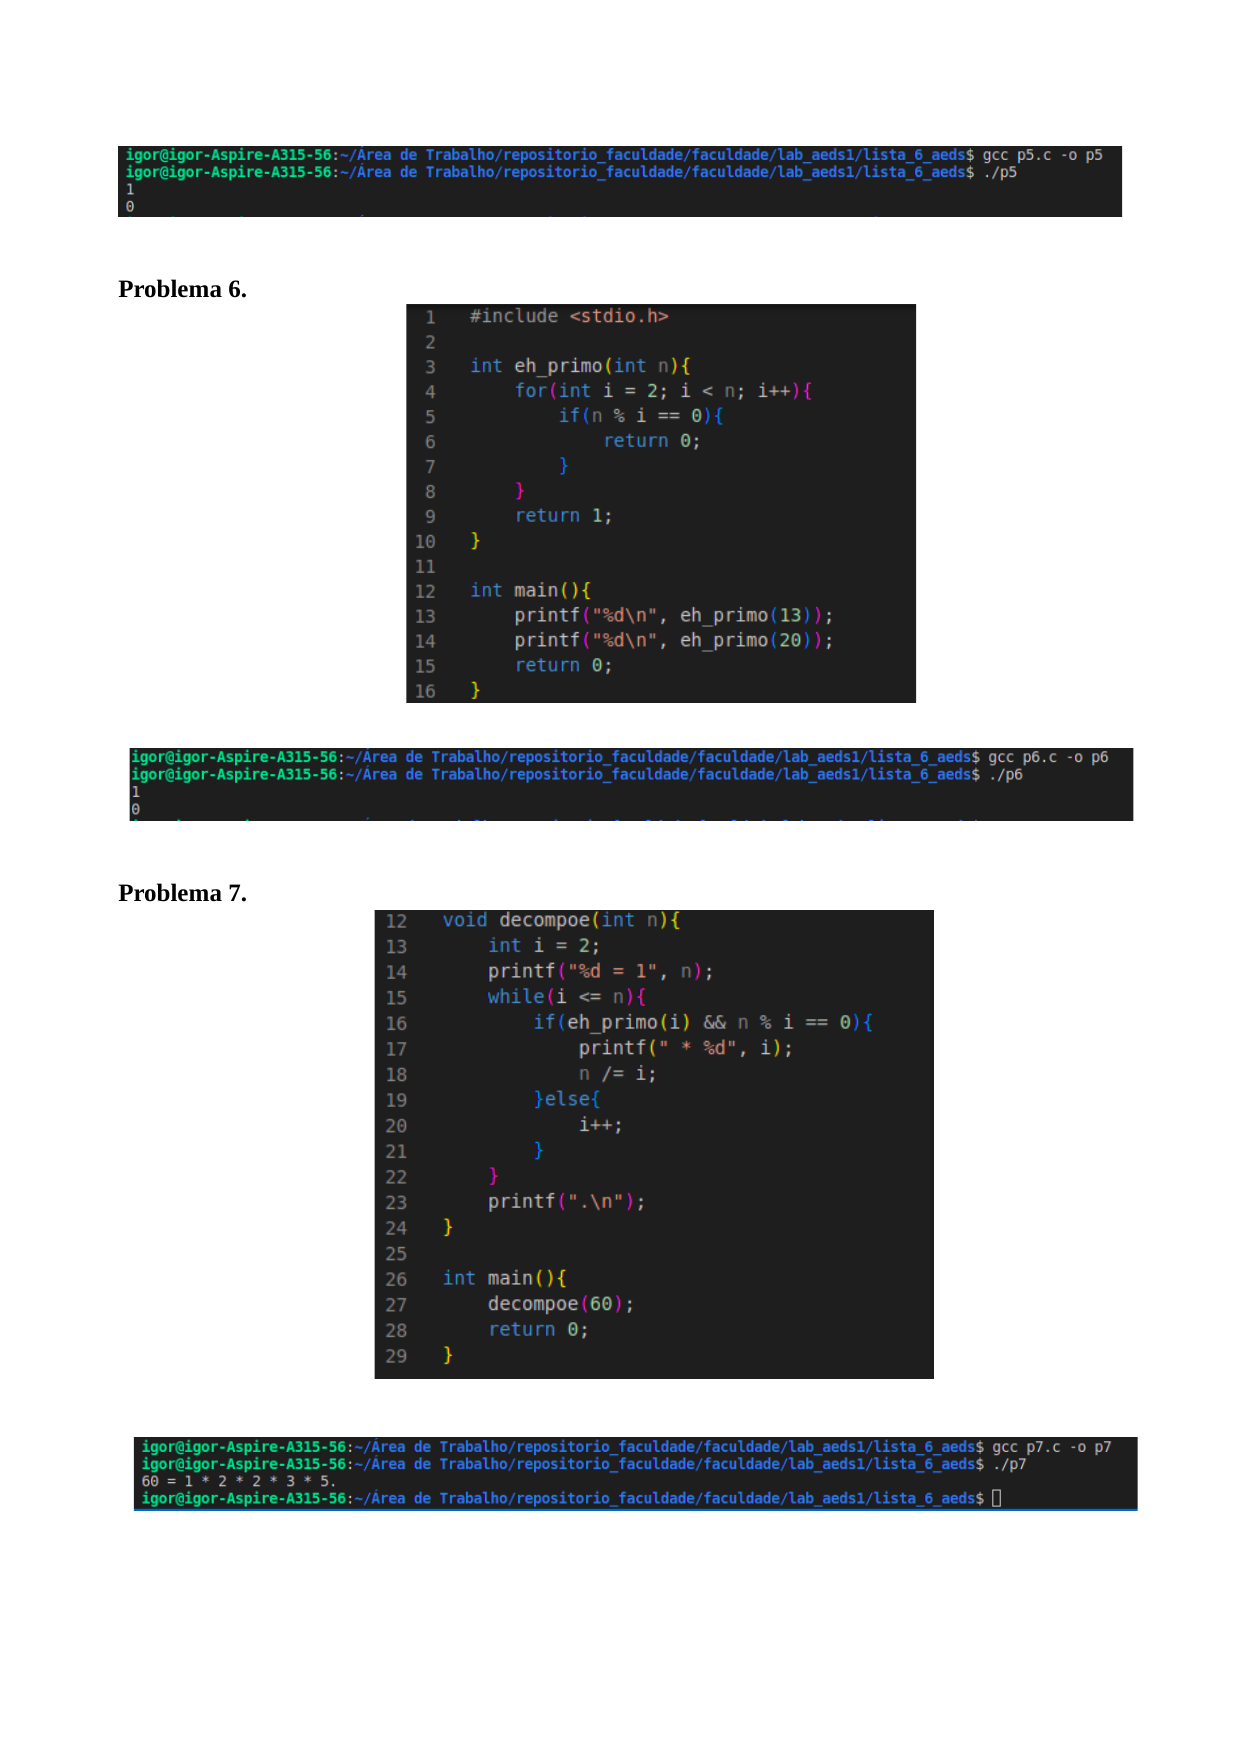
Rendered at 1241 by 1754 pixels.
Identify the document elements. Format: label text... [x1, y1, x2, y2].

picture [406, 304, 917, 703]
picture [374, 910, 934, 1379]
text Problema 6. [118, 274, 1122, 303]
text Problema 7. [118, 878, 1122, 907]
picture [129, 748, 1134, 821]
picture [133, 1437, 1138, 1511]
picture [118, 146, 1123, 217]
